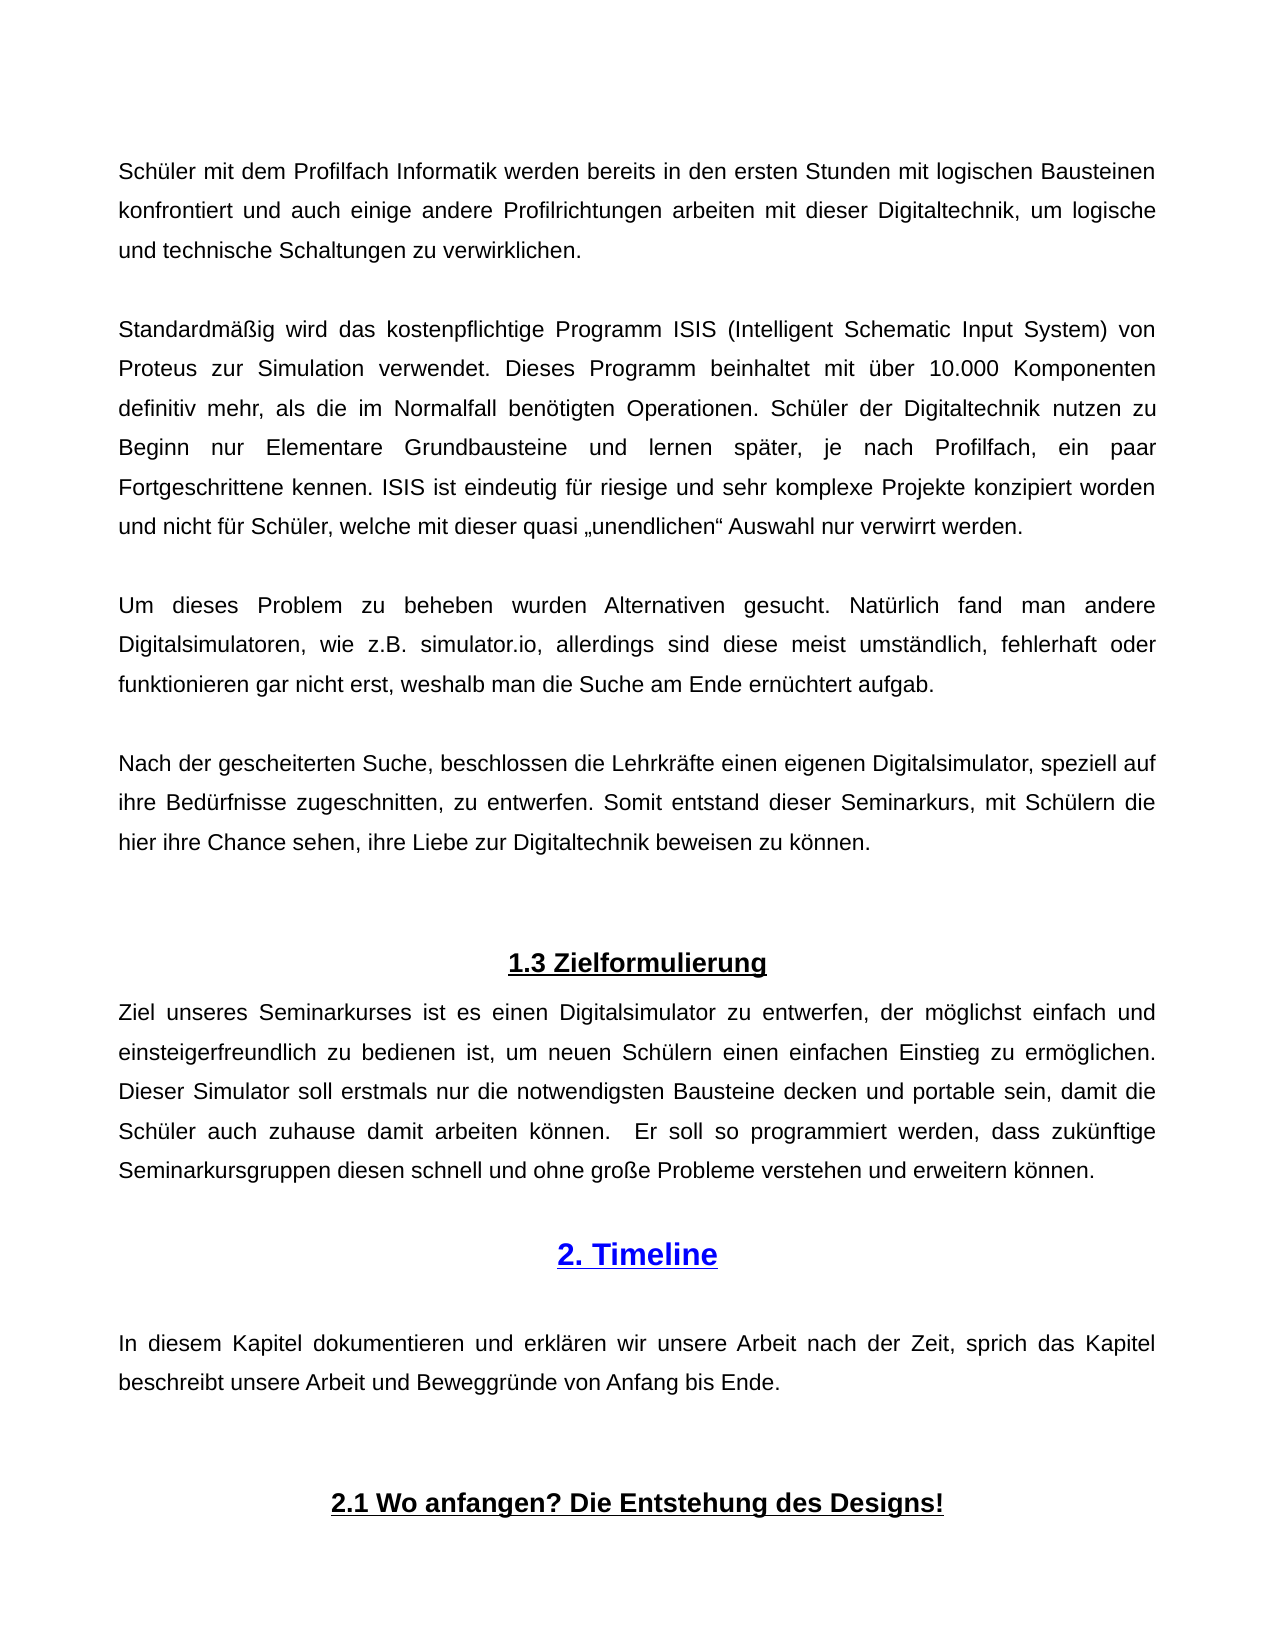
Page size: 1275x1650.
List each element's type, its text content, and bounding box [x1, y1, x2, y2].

text 2. Timeline [118, 1236, 1157, 1272]
text Schüler mit dem Profilfach Informatik werden bereits in den ersten Stunden mit logischen Bausteinen konfrontiert und auch einige andere Profilrichtungen arbeiten mit dieser Digitaltechnik, um logische und technische Schaltungen zu verwirklichen. [118, 158, 1157, 263]
subtitle 1.3 Zielformulierung [118, 947, 1157, 978]
text Ziel unseres Seminarkurses ist es einen Digitalsimulator zu entwerfen, der möglichst einfach und einsteigerfreundlich zu bedienen ist, um neuen Schülern einen einfachen Einstieg zu ermöglichen. Dieser Simulator soll erstmals nur die notwendigsten Bausteine decken und portable sein, damit die Schüler auch zuhause damit arbeiten können. Er soll so programmiert werden, dass zukünftige Seminarkursgruppen diesen schnell und ohne große Probleme verstehen und erweitern können. [118, 999, 1157, 1183]
text Nach der gescheiterten Suche, beschlossen die Lehrkräfte einen eigenen Digitalsimulator, speziell auf ihre Bedürfnisse zugeschnitten, zu entwerfen. Somit entstand dieser Seminarkurs, mit Schülern die hier ihre Chance sehen, ihre Liebe zur Digitaltechnik beweisen zu können. [118, 750, 1157, 855]
subtitle 2.1 Wo anfangen? Die Entstehung des Designs! [118, 1487, 1157, 1519]
text Um dieses Problem zu beheben wurden Alternativen gesucht. Natürlich fand man andere Digitalsimulatoren, wie z.B. simulator.io, allerdings sind diese meist umständlich, fehlerhaft oder funktionieren gar nicht erst, weshalb man die Suche am Ende ernüchtert aufgab. [118, 592, 1157, 697]
text Standardmäßig wird das kostenpflichtige Programm ISIS (Intelligent Schematic Input System) von Proteus zur Simulation verwendet. Dieses Programm beinhaltet mit über 10.000 Komponenten definitiv mehr, als die im Normalfall benötigten Operationen. Schüler der Digitaltechnik nutzen zu Beginn nur Elementare Grundbausteine und lernen später, je nach Profilfach, ein paar Fortgeschrittene kennen. ISIS ist eindeutig für riesige und sehr komplexe Projekte konzipiert worden und nicht für Schüler, welche mit dieser quasi „unendlichen“ Auswahl nur verwirrt werden. [118, 316, 1157, 539]
text In diesem Kapitel dokumentieren und erklären wir unsere Arbeit nach der Zeit, sprich das Kapitel beschreibt unsere Arbeit und Beweggründe von Anfang bis Ende. [118, 1329, 1157, 1395]
